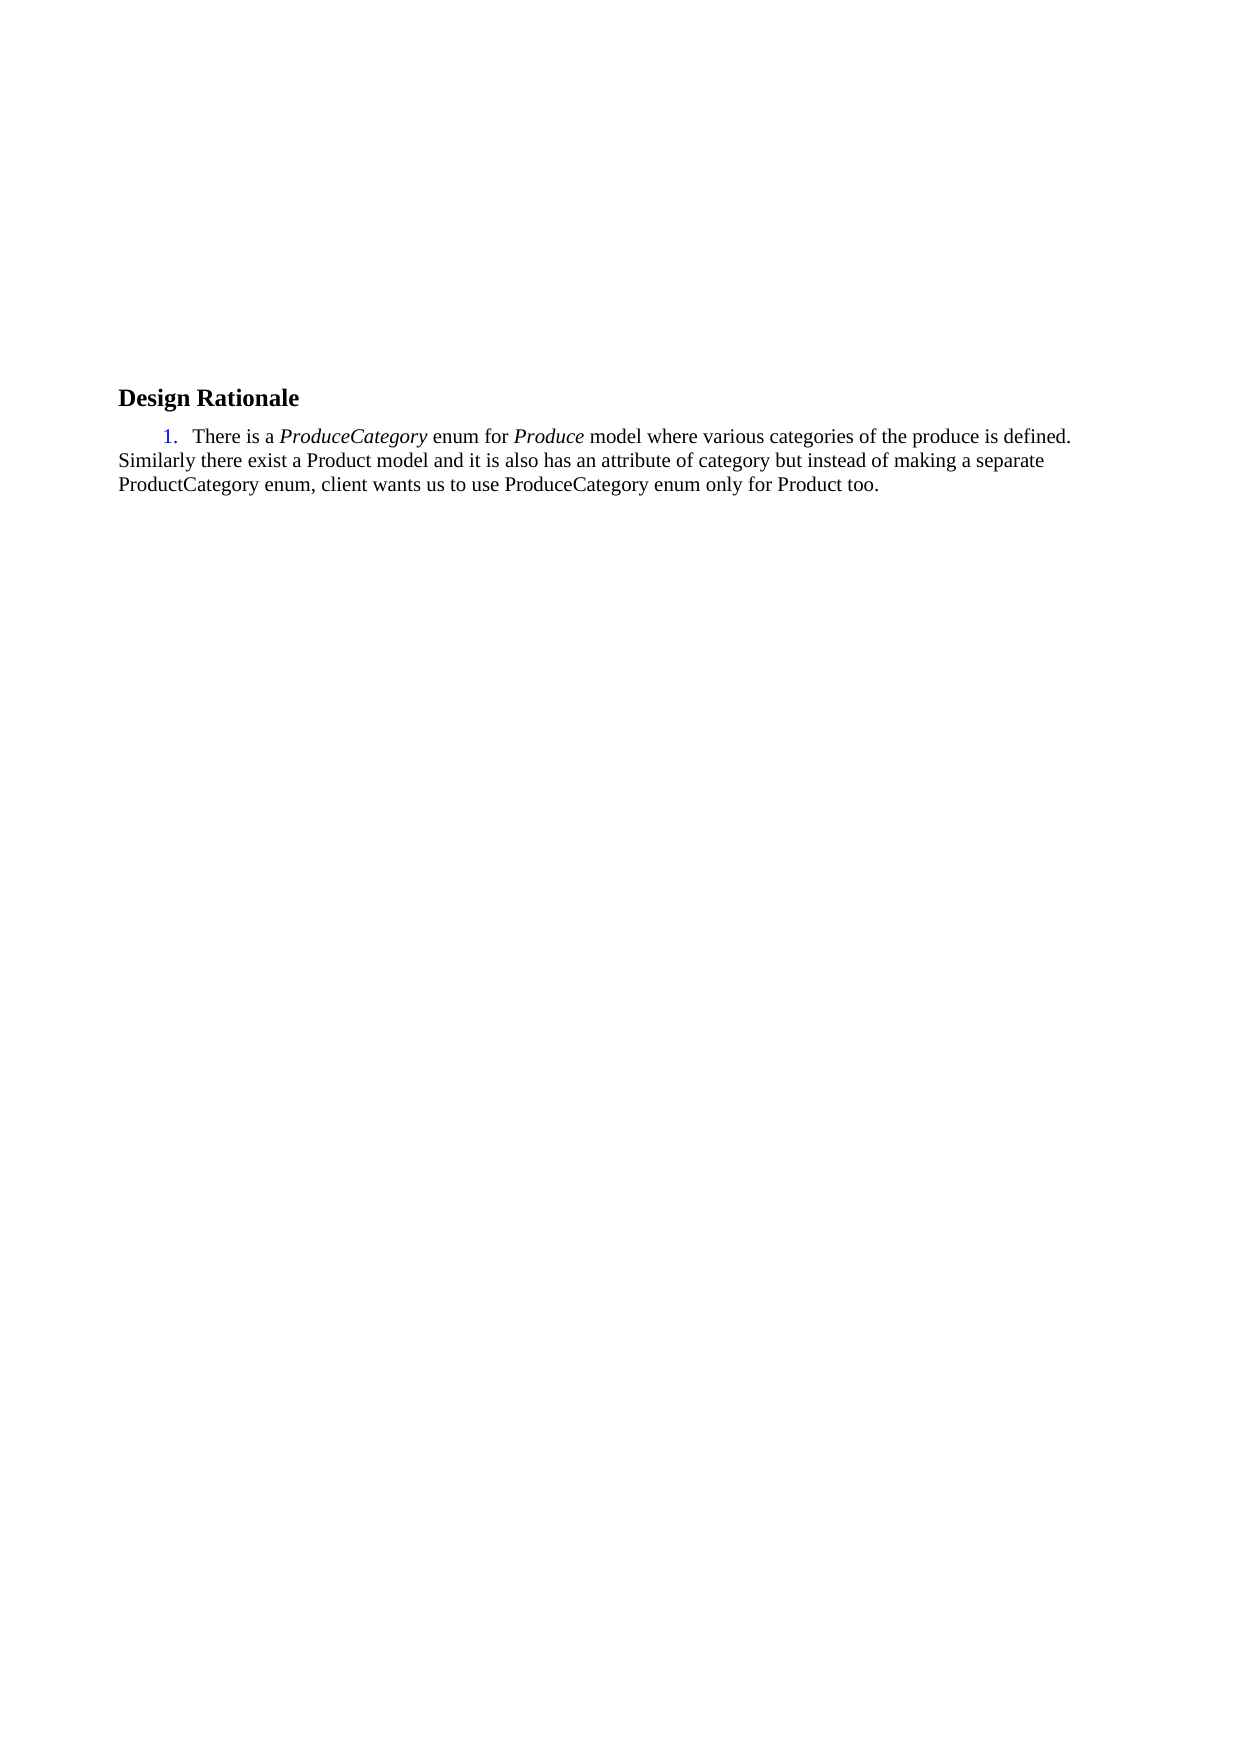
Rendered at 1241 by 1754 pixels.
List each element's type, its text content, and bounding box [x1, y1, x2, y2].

subtitle Design Rationale [118, 383, 1122, 412]
list There is a ProduceCategory enum for Produce model where various categories of the produce is defined. Similarly there exist a Product model and it is also has an attribute of category but instead of making a separate ProductCategory enum, client wants us to use ProduceCategory enum only for Product too. [118, 424, 1122, 496]
